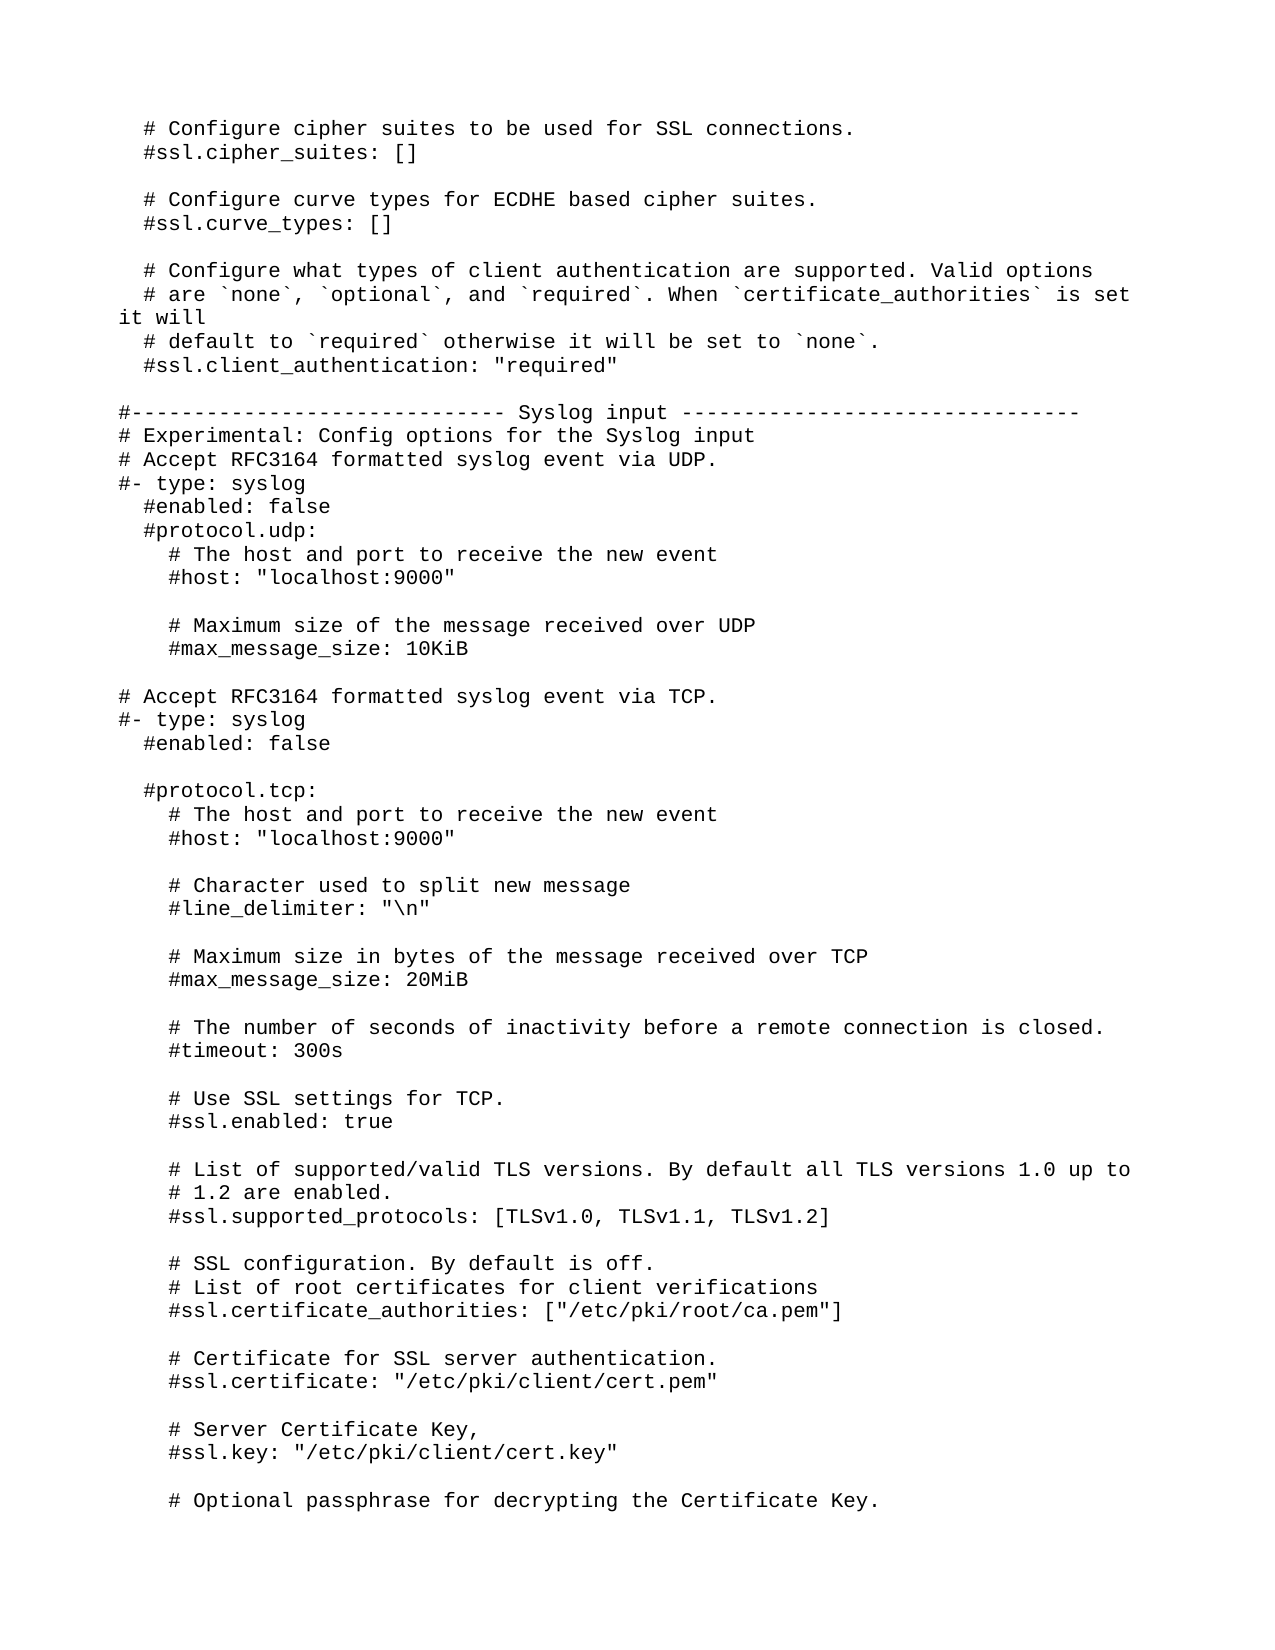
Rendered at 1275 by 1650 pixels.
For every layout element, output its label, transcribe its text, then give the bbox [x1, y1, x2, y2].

text #host: "localhost:9000" [118, 567, 1157, 591]
text #max_message_size: 20MiB [118, 969, 1157, 993]
text #timeout: 300s [118, 1040, 1157, 1064]
text # default to `required` otherwise it will be set to `none`. [118, 331, 1157, 354]
text # Experimental: Config options for the Syslog input [118, 426, 1157, 449]
text #------------------------------ Syslog input -------------------------------- [118, 402, 1157, 426]
text #ssl.enabled: true [118, 1111, 1157, 1135]
text # The number of seconds of inactivity before a remote connection is closed. [118, 1017, 1157, 1040]
text # are `none`, `optional`, and `required`. When `certificate_authorities` is set it will [118, 284, 1157, 331]
text # Maximum size in bytes of the message received over TCP [118, 946, 1157, 969]
text # Certificate for SSL server authentication. [118, 1348, 1157, 1371]
text # The host and port to receive the new event [118, 804, 1157, 827]
text # Optional passphrase for decrypting the Certificate Key. [118, 1489, 1157, 1513]
text # Accept RFC3164 formatted syslog event via TCP. [118, 686, 1157, 709]
text #ssl.curve_types: [] [118, 213, 1157, 236]
text # Character used to split new message [118, 875, 1157, 898]
text #max_message_size: 10KiB [118, 638, 1157, 662]
text # Use SSL settings for TCP. [118, 1088, 1157, 1111]
text # Accept RFC3164 formatted syslog event via UDP. [118, 449, 1157, 473]
text #protocol.udp: [118, 520, 1157, 544]
text #ssl.cipher_suites: [] [118, 142, 1157, 165]
text # List of supported/valid TLS versions. By default all TLS versions 1.0 up to [118, 1158, 1157, 1182]
text # 1.2 are enabled. [118, 1182, 1157, 1206]
text #enabled: false [118, 733, 1157, 757]
text # The host and port to receive the new event [118, 544, 1157, 567]
text # Maximum size of the message received over UDP [118, 615, 1157, 638]
text # Server Certificate Key, [118, 1419, 1157, 1442]
text #host: "localhost:9000" [118, 827, 1157, 851]
text # List of root certificates for client verifications [118, 1277, 1157, 1300]
text # Configure cipher suites to be used for SSL connections. [118, 118, 1157, 142]
text #- type: syslog [118, 473, 1157, 496]
text # Configure curve types for ECDHE based cipher suites. [118, 189, 1157, 213]
text #enabled: false [118, 496, 1157, 520]
text #ssl.certificate: "/etc/pki/client/cert.pem" [118, 1371, 1157, 1395]
text #- type: syslog [118, 709, 1157, 733]
text #line_delimiter: "\n" [118, 898, 1157, 922]
text #ssl.certificate_authorities: ["/etc/pki/root/ca.pem"] [118, 1300, 1157, 1324]
text #ssl.supported_protocols: [TLSv1.0, TLSv1.1, TLSv1.2] [118, 1206, 1157, 1229]
text # Configure what types of client authentication are supported. Valid options [118, 260, 1157, 284]
text #ssl.client_authentication: "required" [118, 354, 1157, 378]
text #protocol.tcp: [118, 780, 1157, 804]
text #ssl.key: "/etc/pki/client/cert.key" [118, 1442, 1157, 1466]
text # SSL configuration. By default is off. [118, 1253, 1157, 1277]
